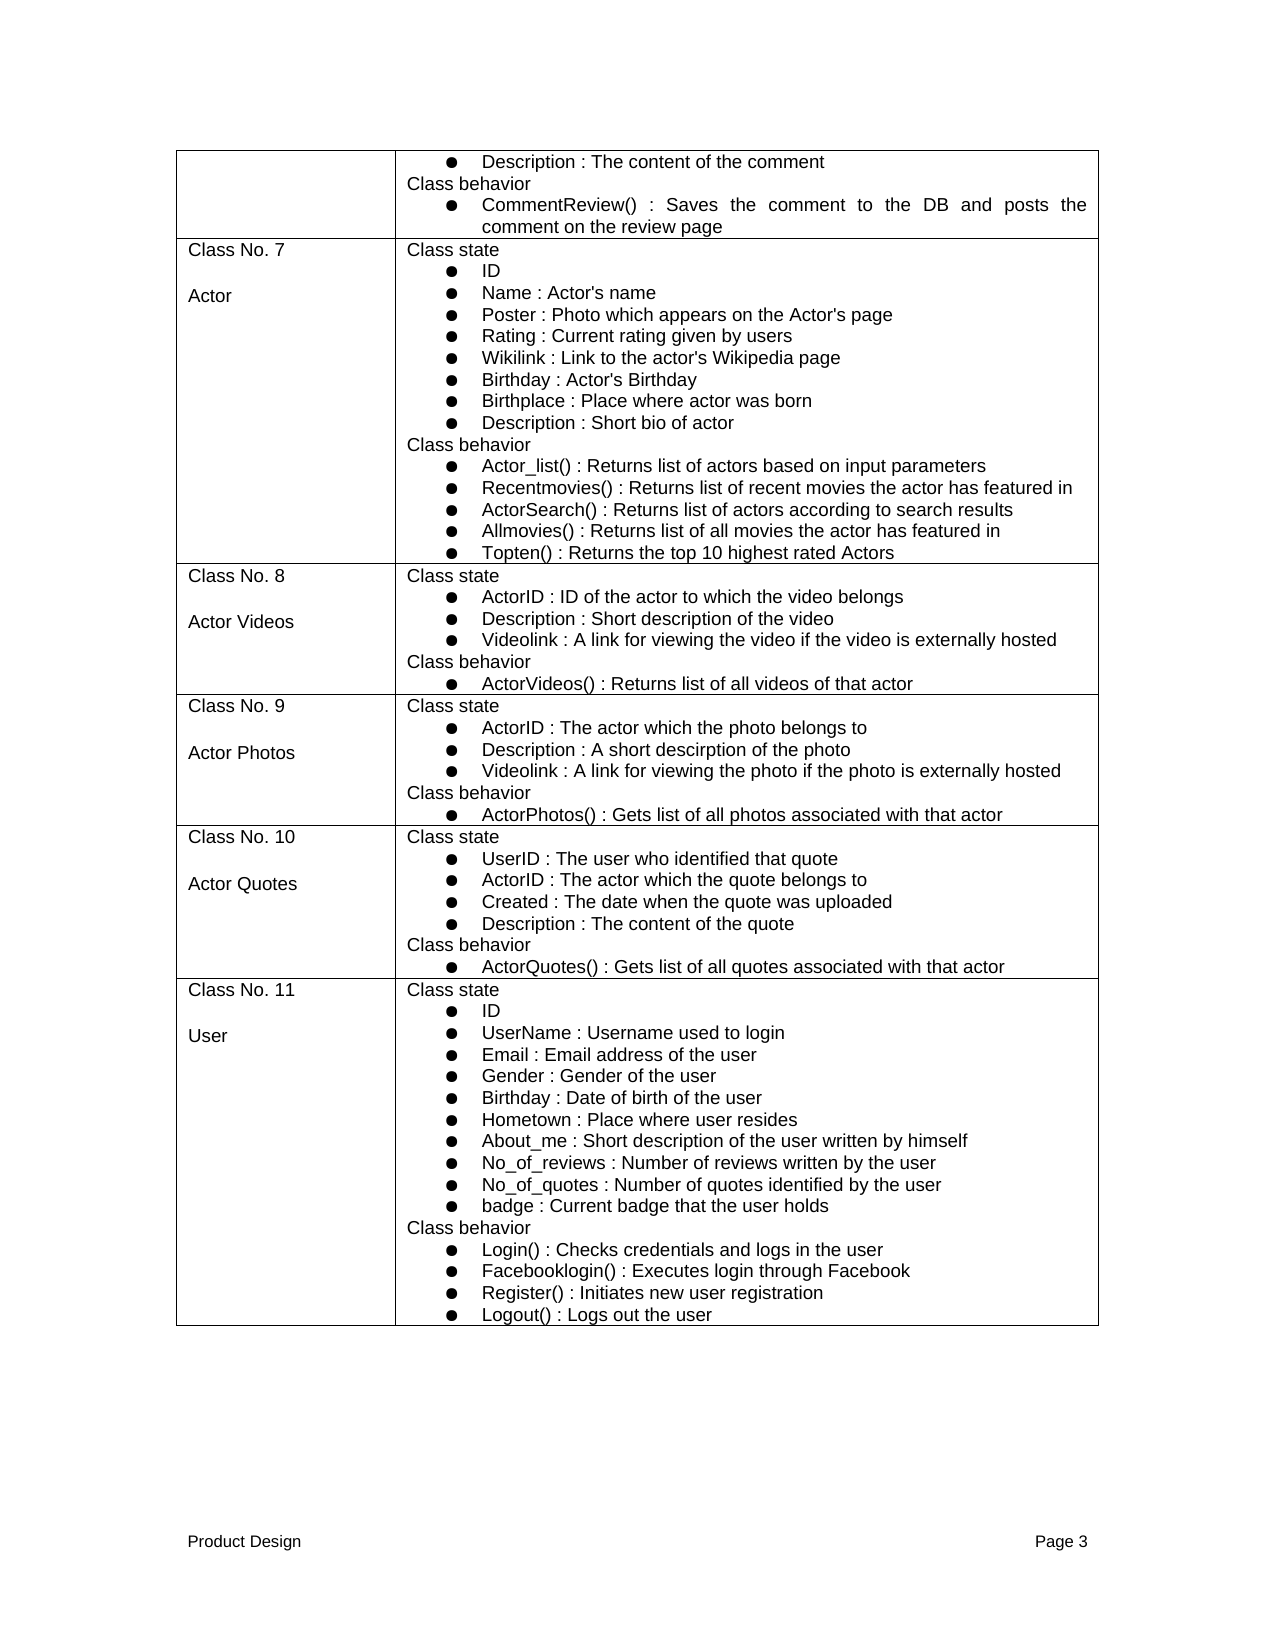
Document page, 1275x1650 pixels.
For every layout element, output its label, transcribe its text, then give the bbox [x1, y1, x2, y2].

table_cell Class No. 10 Actor Quotes [177, 826, 395, 977]
table_cell Class state ID Name : Actor's name Poster : Photo which appears on the Actor's page Rating : Current rating given by users Wikilink : Link to the actor's Wikipedia page Birthday : Actor's Birthday Birthplace : Place where actor was born Description : Short bio of actor Class behavior Actor_list() : Returns list of actors based on input parameters Recentmovies() : Returns list of recent movies the actor has featured in ActorSearch() : Returns list of actors according to search results Allmovies() : Returns list of all movies the actor has featured in Topten() : Returns the top 10 highest rated Actors [396, 239, 1098, 563]
table_cell Class No. 9 Actor Photos [177, 695, 395, 825]
table_cell Class No. 8 Actor Videos [177, 564, 395, 694]
table_cell [177, 151, 395, 237]
table_cell Class No. 11 User [177, 979, 395, 1325]
table_cell Class state UserID : The user who identified that quote ActorID : The actor which the quote belongs to Created : The date when the quote was uploaded Description : The content of the quote Class behavior ActorQuotes() : Gets list of all quotes associated with that actor [396, 826, 1098, 977]
table_cell Class state ActorID : The actor which the photo belongs to Description : A short descirption of the photo Videolink : A link for viewing the photo if the photo is externally hosted Class behavior ActorPhotos() : Gets list of all photos associated with that actor [396, 695, 1098, 825]
table_cell Class No. 7 Actor [177, 239, 395, 563]
table_cell Class state ActorID : ID of the actor to which the video belongs Description : Short description of the video Videolink : A link for viewing the video if the video is externally hosted Class behavior ActorVideos() : Returns list of all videos of that actor [396, 564, 1098, 694]
table_cell Class state ID UserName : Username used to login Email : Email address of the user Gender : Gender of the user Birthday : Date of birth of the user Hometown : Place where user resides About_me : Short description of the user written by himself No_of_reviews : Number of reviews written by the user No_of_quotes : Number of quotes identified by the user badge : Current badge that the user holds Class behavior Login() : Checks credentials and logs in the user Facebooklogin() : Executes login through Facebook Register() : Initiates new user registration Logout() : Logs out the user [396, 979, 1098, 1325]
table_cell Class state UserID : The user who wrote that comment ReviewID : The review which the comment belongs to Created : The date when the comment was written Description : The content of the comment Class behavior CommentReview() : Saves the comment to the DB and posts the comment on the review page [396, 151, 1098, 237]
